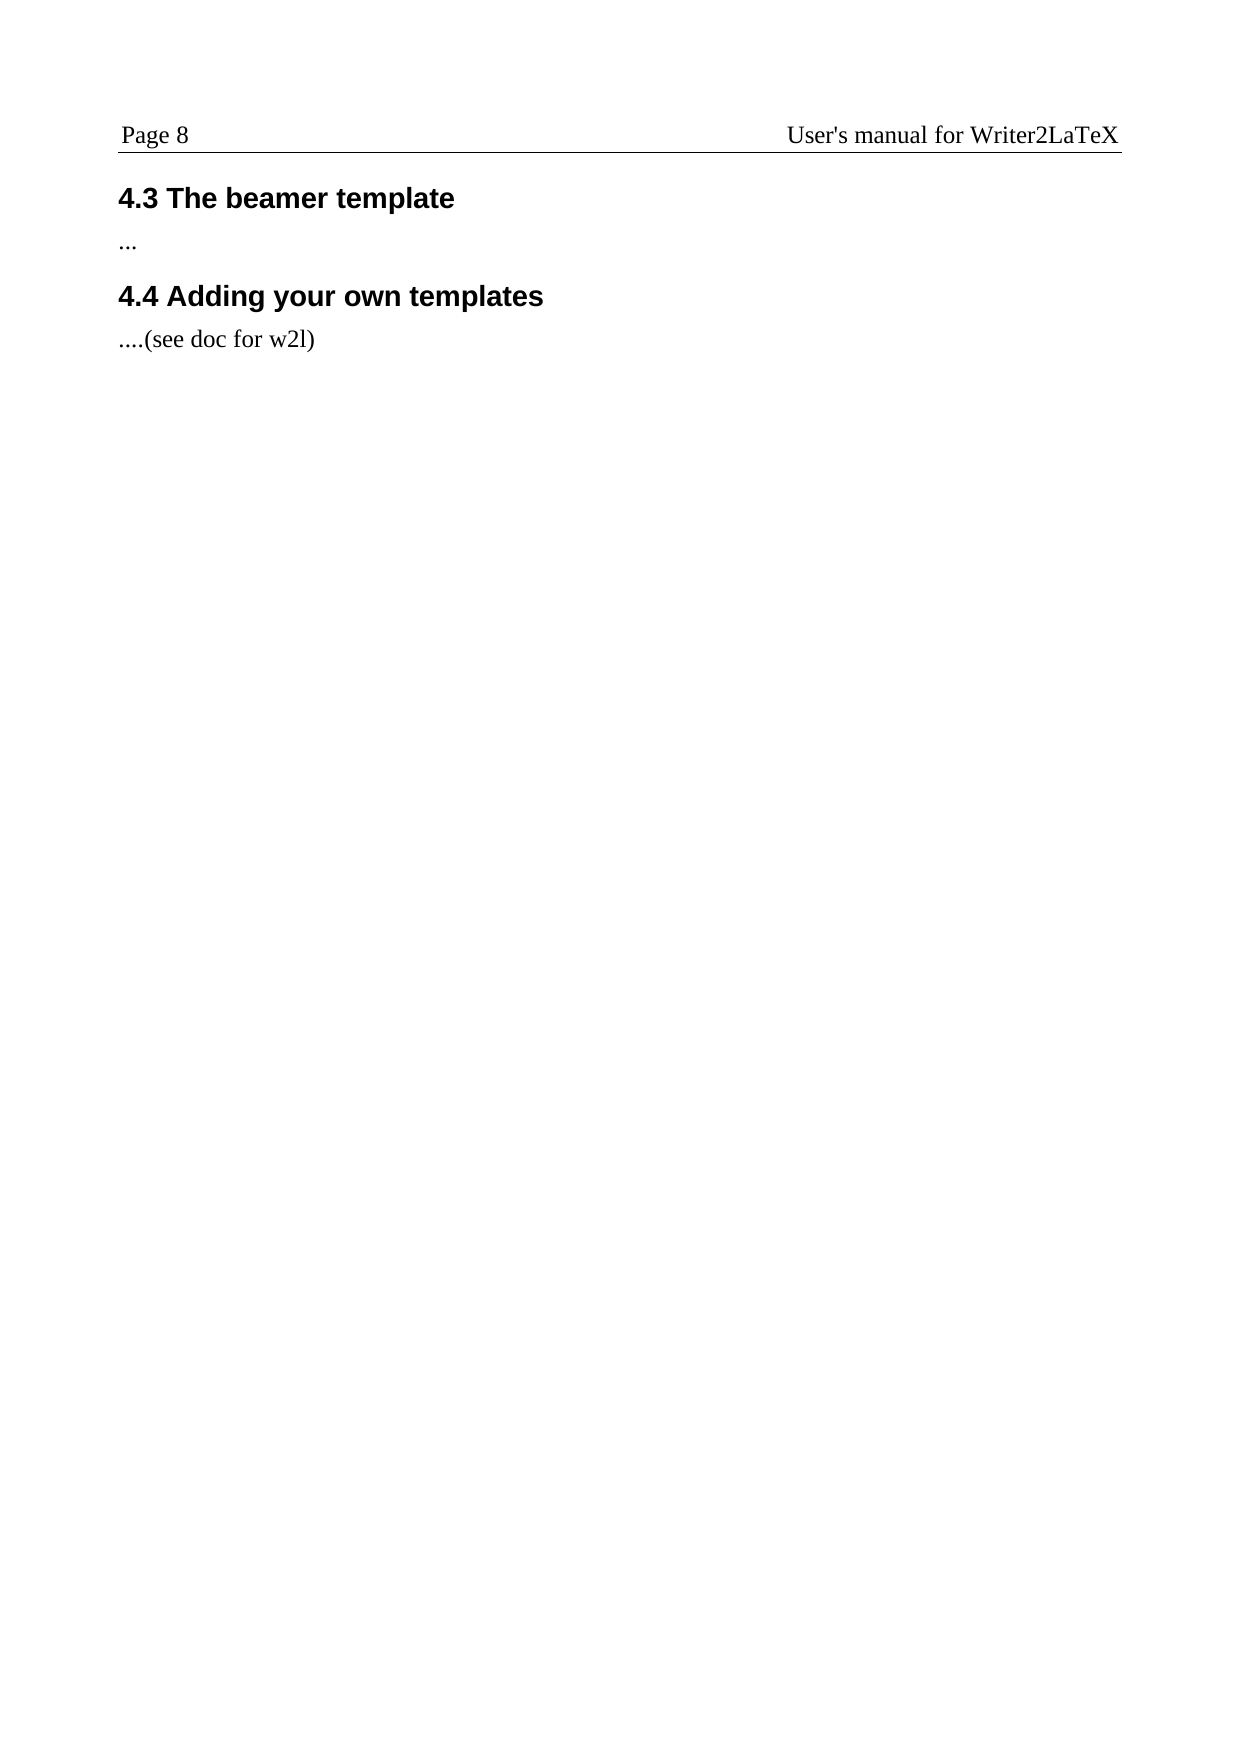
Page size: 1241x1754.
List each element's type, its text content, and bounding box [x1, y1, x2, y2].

text ... [118, 227, 1122, 254]
subtitle The beamer template [118, 182, 1122, 214]
text ....(see doc for w2l) [118, 324, 1122, 353]
subtitle Adding your own templates [118, 279, 1122, 312]
